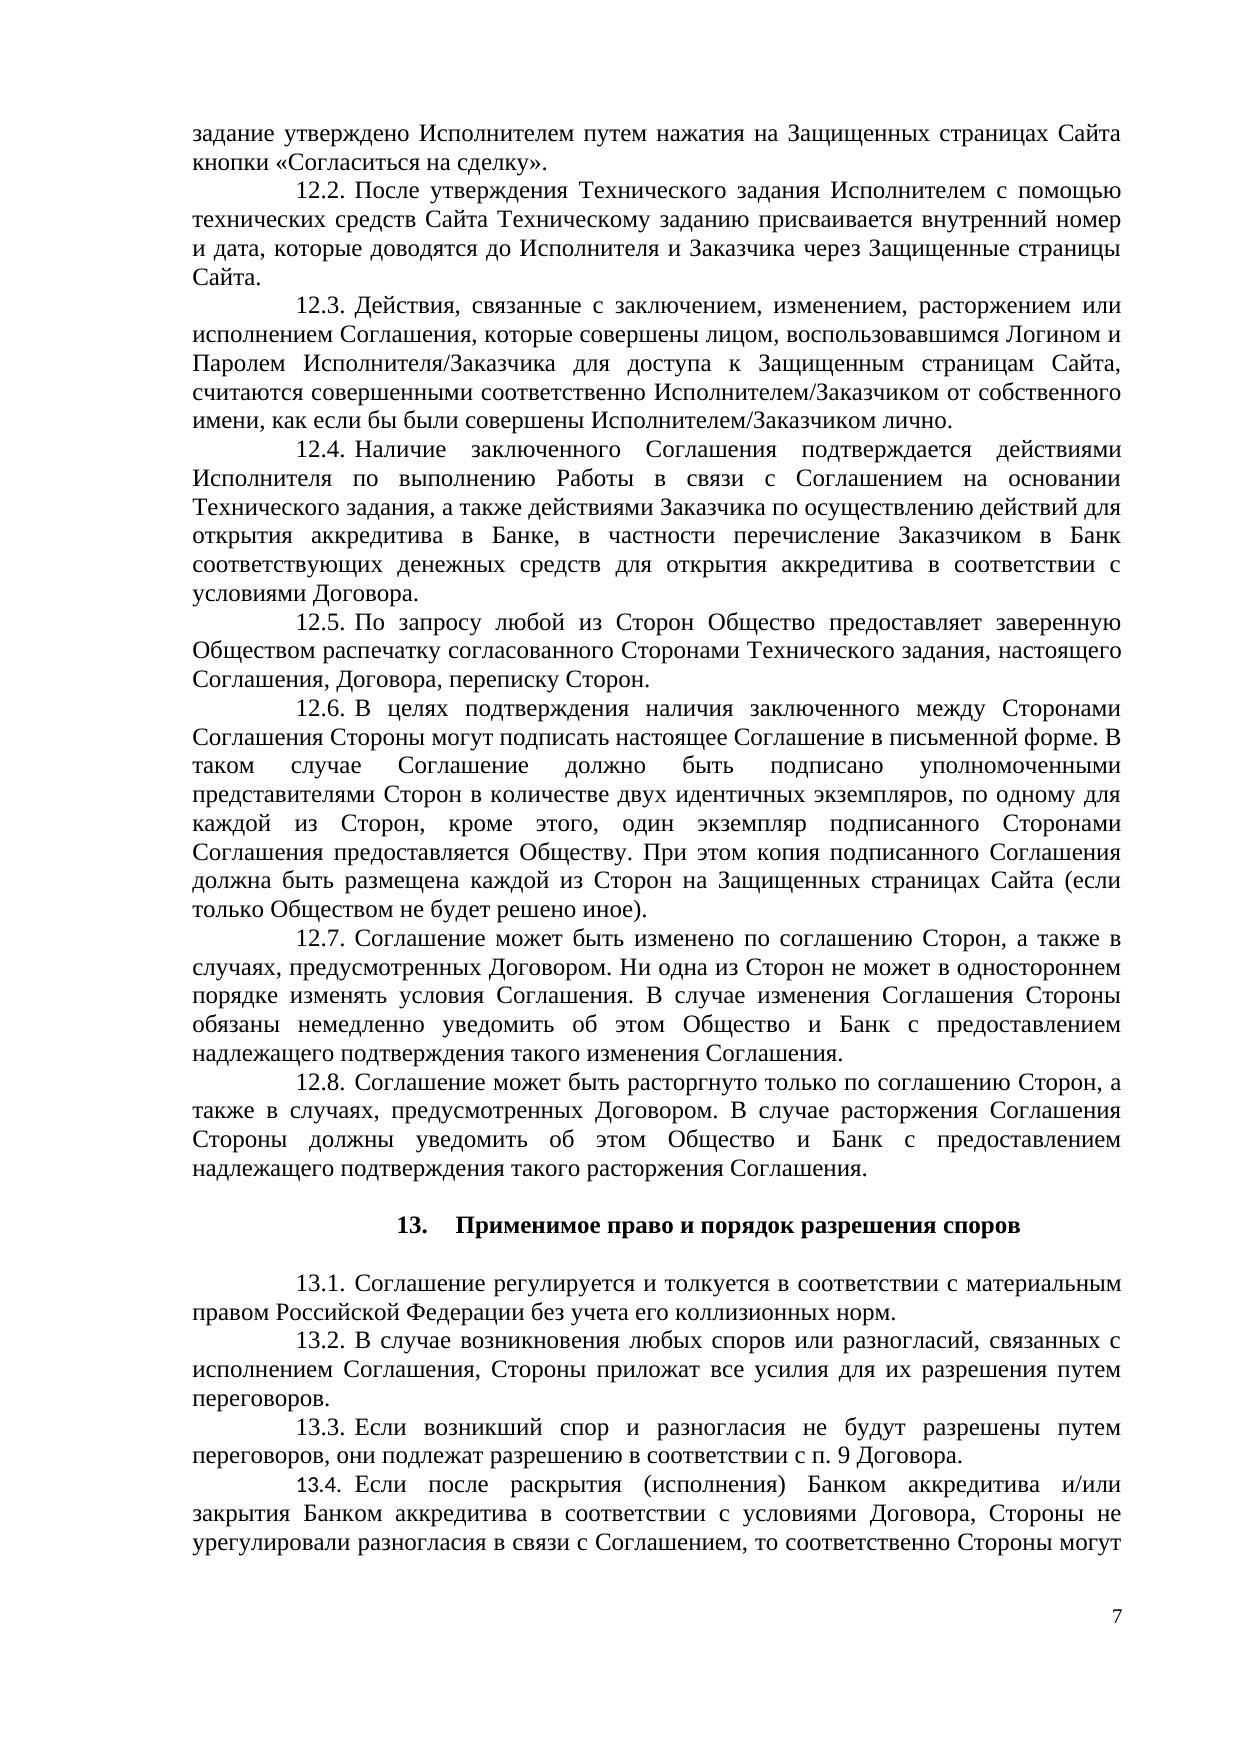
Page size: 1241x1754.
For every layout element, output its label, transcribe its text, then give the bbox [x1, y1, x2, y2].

list По запросу любой из Сторон Общество предоставляет заверенную Обществом распечатку согласованного Сторонами Технического задания, настоящего Соглашения, Договора, переписку Сторон. [192, 607, 1122, 693]
list Если возникший спор и разногласия не будут разрешены путем переговоров, они подлежат разрешению в соответствии с п. 9 Договора. [192, 1412, 1122, 1469]
list задание утверждено Исполнителем путем нажатия на Защищенных страницах Сайта кнопки «Согласиться на сделку». [192, 118, 1122, 176]
list Если после раскрытия (исполнения) Банком аккредитива и/или закрытия Банком аккредитива в соответствии с условиями Договора, Стороны не урегулировали разногласия в связи с Соглашением, то соответственно Стороны могут [192, 1469, 1122, 1556]
list Соглашение может быть изменено по соглашению Сторон, а также в случаях, предусмотренных Договором. Ни одна из Сторон не может в одностороннем порядке изменять условия Соглашения. В случае изменения Соглашения Стороны обязаны немедленно уведомить об этом Общество и Банк с предоставлением надлежащего подтверждения такого изменения Соглашения. [192, 923, 1122, 1067]
list Действия, связанные с заключением, изменением, расторжением или исполнением Соглашения, которые совершены лицом, воспользовавшимся Логином и Паролем Исполнителя/Заказчика для доступа к Защищенным страницам Сайта, считаются совершенными соответственно Исполнителем/Заказчиком от собственного имени, как если бы были совершены Исполнителем/Заказчиком лично. [192, 291, 1122, 434]
list Соглашение регулируется и толкуется в соответствии с материальным правом Российской Федерации без учета его коллизионных норм. [192, 1268, 1122, 1326]
list После утверждения Технического задания Исполнителем с помощью технических средств Сайта Техническому заданию присваивается внутренний номер и дата, которые доводятся до Исполнителя и Заказчика через Защищенные страницы Сайта. [192, 176, 1122, 291]
list В целях подтверждения наличия заключенного между Сторонами Соглашения Стороны могут подписать настоящее Соглашение в письменной форме. В таком случае Соглашение должно быть подписано уполномоченными представителями Сторон в количестве двух идентичных экземпляров, по одному для каждой из Сторон, кроме этого, один экземпляр подписанного Сторонами Соглашения предоставляется Обществу. При этом копия подписанного Соглашения должна быть размещена каждой из Сторон на Защищенных страницах Сайта (если только Обществом не будет решено иное). [192, 693, 1122, 923]
list В случае возникновения любых споров или разногласий, связанных с исполнением Соглашения, Стороны приложат все усилия для их разрешения путем переговоров. [192, 1326, 1122, 1412]
list Соглашение может быть расторгнуто только по соглашению Сторон, а также в случаях, предусмотренных Договором. В случае расторжения Соглашения Стороны должны уведомить об этом Общество и Банк с предоставлением надлежащего подтверждения такого расторжения Соглашения. [192, 1067, 1122, 1182]
list Наличие заключенного Соглашения подтверждается действиями Исполнителя по выполнению Работы в связи с Соглашением на основании Технического задания, а также действиями Заказчика по осуществлению действий для открытия аккредитива в Банке, в частности перечисление Заказчиком в Банк соответствующих денежных средств для открытия аккредитива в соответствии с условиями Договора. [192, 434, 1122, 607]
list Применимое право и порядок разрешения споров [177, 1211, 1122, 1239]
